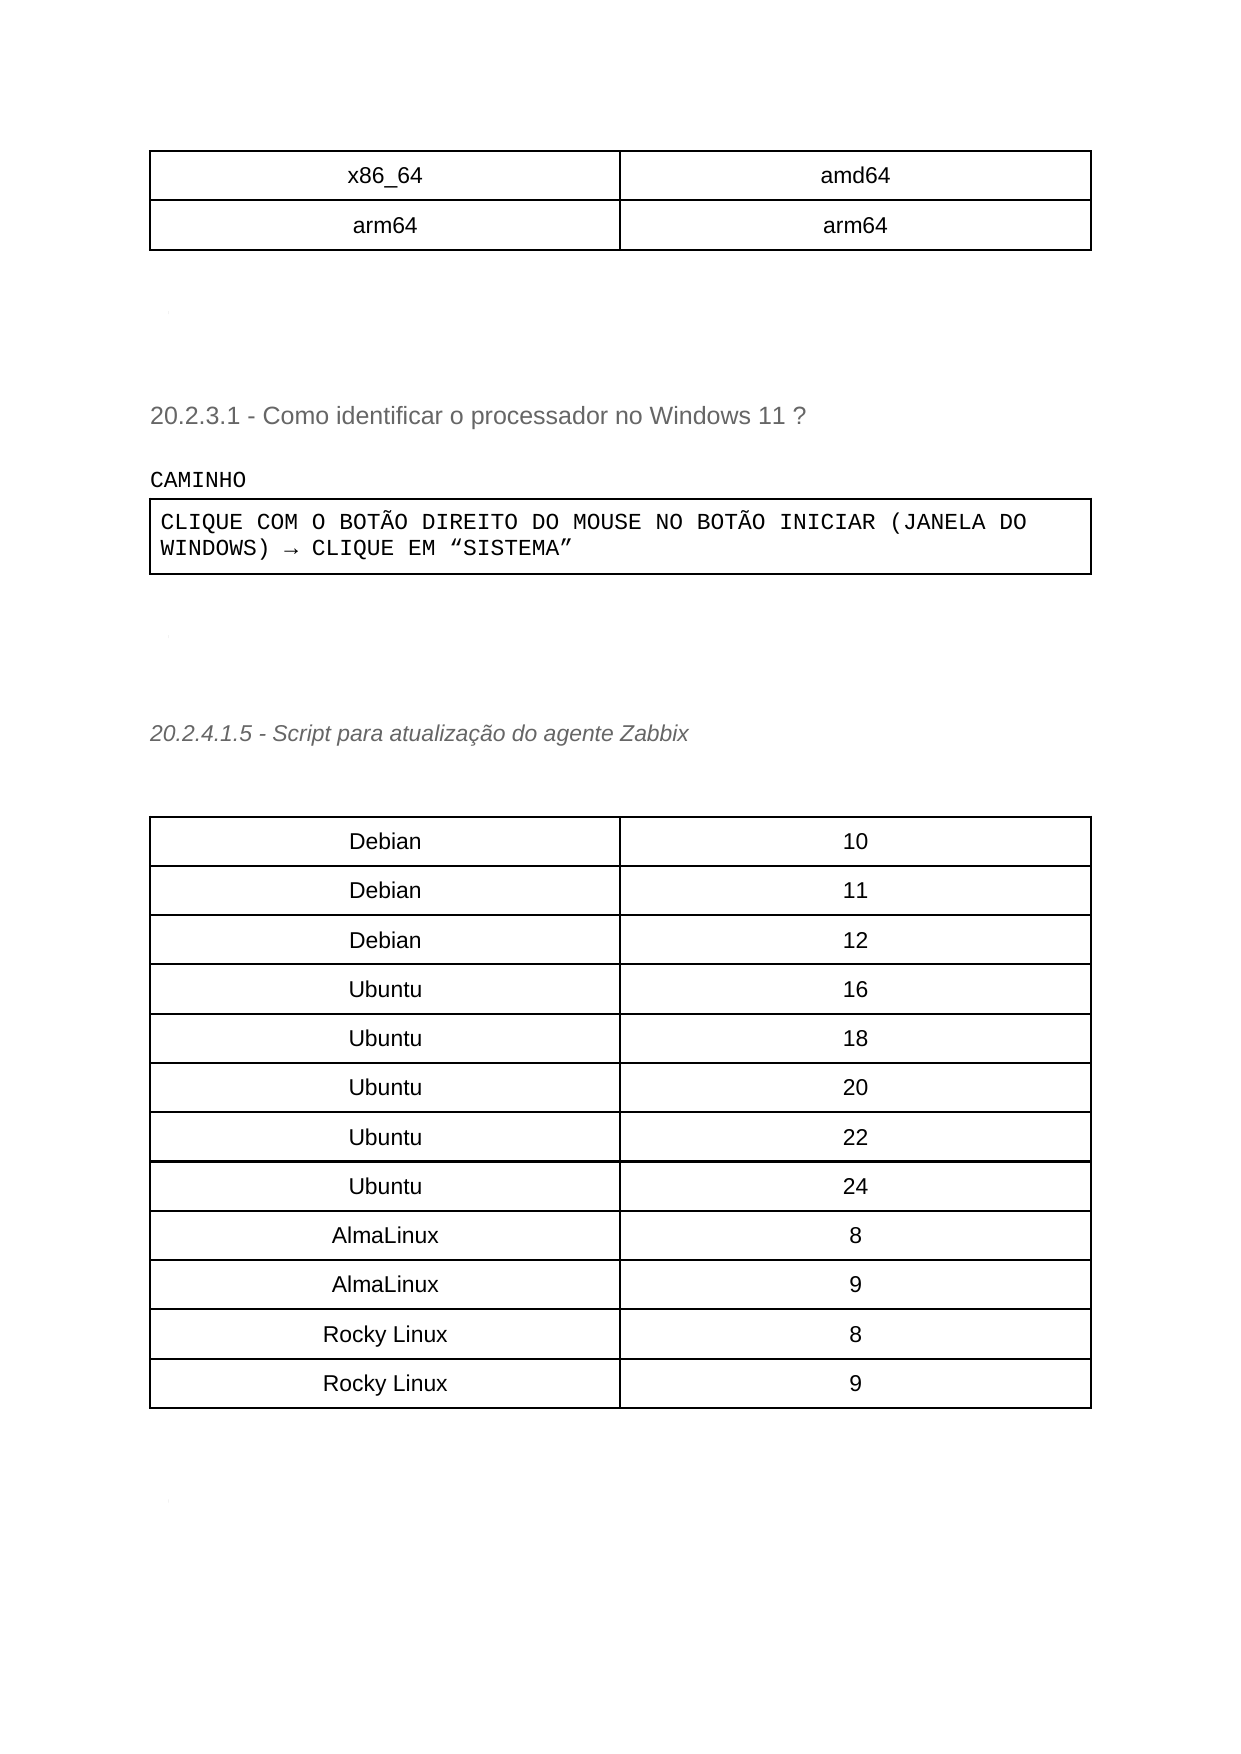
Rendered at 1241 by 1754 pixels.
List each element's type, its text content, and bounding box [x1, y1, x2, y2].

table_cell 12 [621, 916, 1090, 963]
table_cell AlmaLinux [151, 1212, 619, 1259]
table_cell 9 [621, 1261, 1090, 1308]
table_cell arm64 [621, 201, 1090, 248]
table_cell 20 [621, 1064, 1090, 1111]
table_cell Rocky Linux [151, 1310, 619, 1357]
table_header 10 [621, 818, 1090, 865]
table_header amd64 [621, 152, 1090, 199]
table_cell 22 [621, 1113, 1090, 1160]
table_cell Debian [151, 867, 619, 914]
table_cell Ubuntu [151, 1015, 619, 1062]
table_cell Debian [151, 916, 619, 963]
table_cell 18 [621, 1015, 1090, 1062]
text CAMINHO [150, 468, 1090, 494]
table_header CLIQUE COM O BOTÃO DIREITO DO MOUSE NO BOTÃO INICIAR (JANELA DO WINDOWS) → CLIQUE EM “SISTEMA” [151, 500, 1090, 572]
subtitle 20.2.3.1 - Como identificar o processador no Windows 11 ? [150, 401, 1090, 429]
table_cell Ubuntu [151, 1113, 619, 1160]
table_cell AlmaLinux [151, 1261, 619, 1308]
table_cell 8 [621, 1310, 1090, 1357]
table_cell 24 [621, 1163, 1090, 1210]
table_cell Ubuntu [151, 965, 619, 1013]
table_header x86_64 [151, 152, 619, 199]
subtitle 20.2.4.1.5 - Script para atualização do agente Zabbix [150, 720, 1090, 747]
table_cell arm64 [151, 201, 619, 248]
table_cell Ubuntu [151, 1163, 619, 1210]
table_cell 16 [621, 965, 1090, 1013]
table_header Debian [151, 818, 619, 865]
table_cell 8 [621, 1212, 1090, 1259]
table_cell 11 [621, 867, 1090, 914]
table_cell Ubuntu [151, 1064, 619, 1111]
table_cell Rocky Linux [151, 1360, 619, 1407]
table_cell 9 [621, 1360, 1090, 1407]
